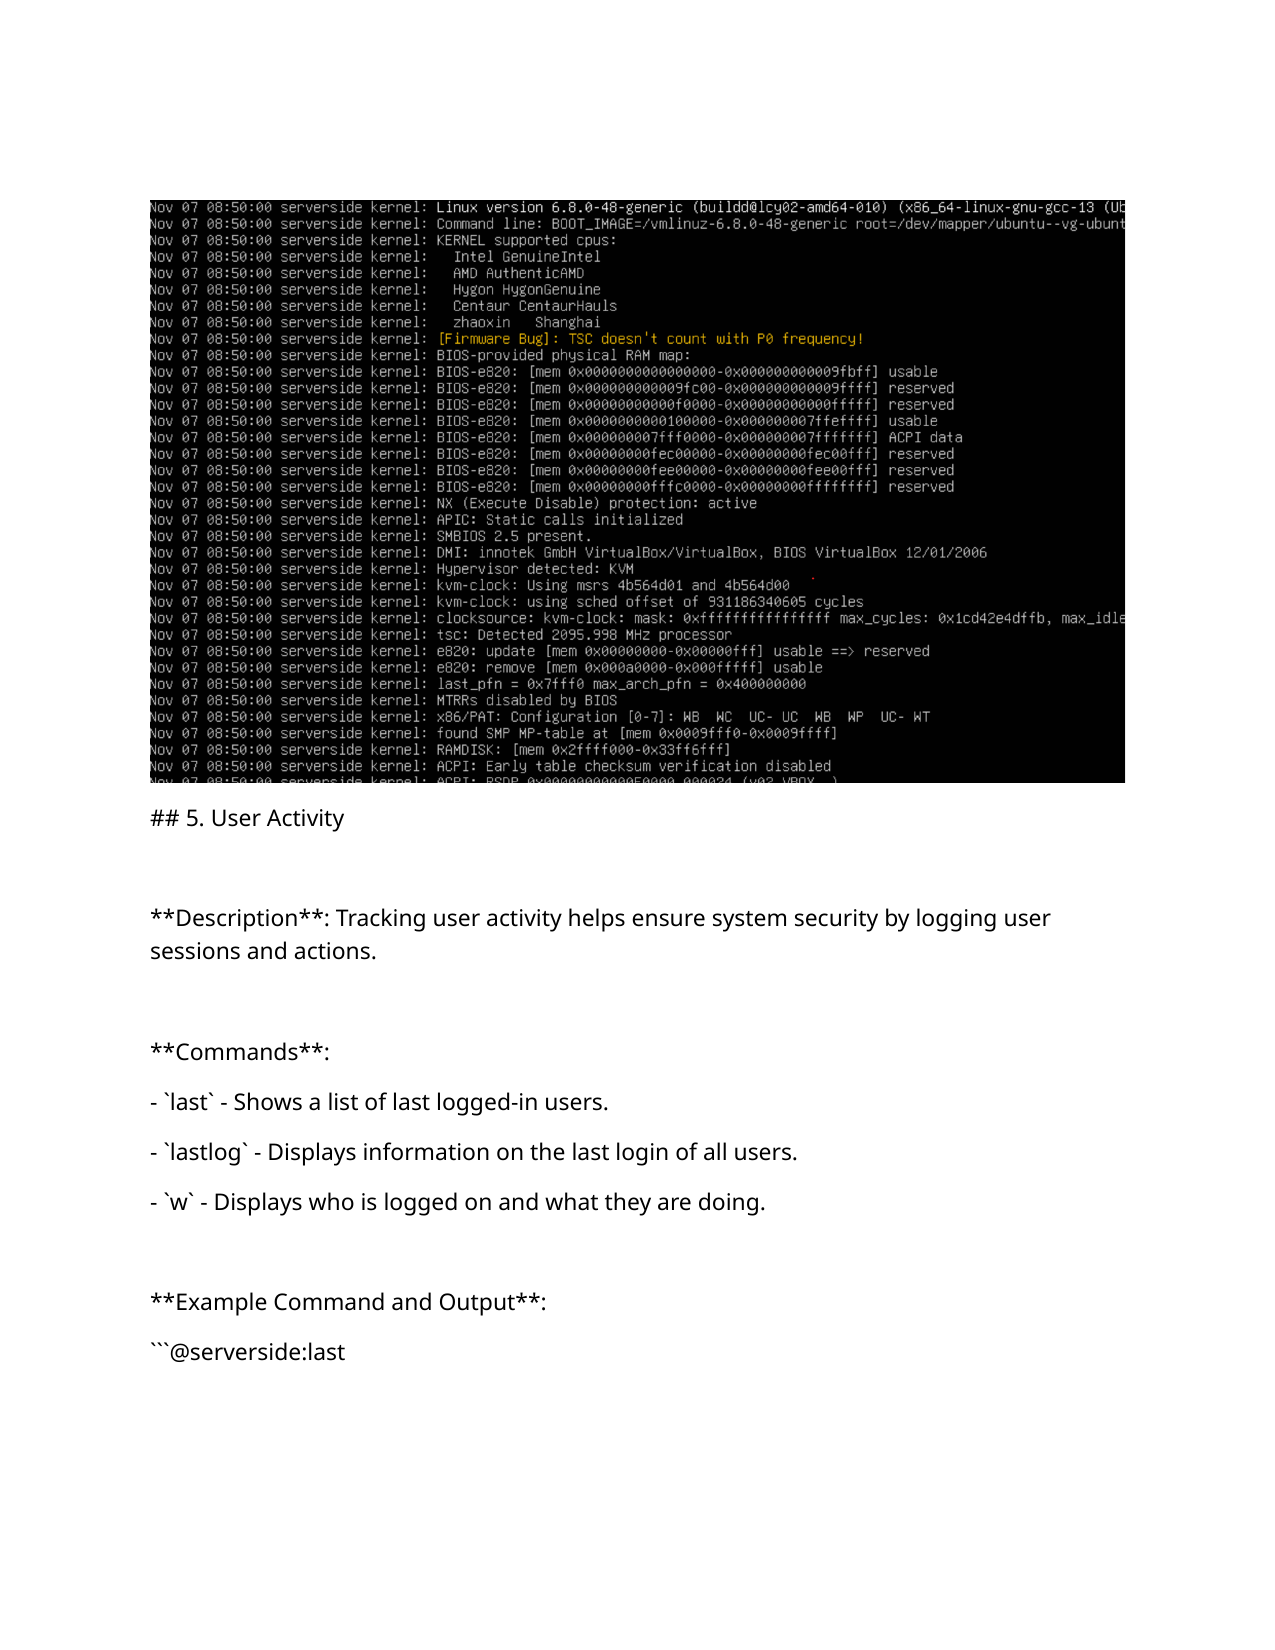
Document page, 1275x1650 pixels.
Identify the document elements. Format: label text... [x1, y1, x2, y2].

text ```@serverside:last [150, 1336, 1125, 1367]
text **Description**: Tracking user activity helps ensure system security by logging user sessions and actions. [150, 902, 1125, 966]
text - `lastlog` - Displays information on the last login of all users. [150, 1136, 1125, 1167]
text ## 5. User Activity [150, 802, 1125, 833]
text - `w` - Displays who is logged on and what they are doing. [150, 1186, 1125, 1217]
text - `last` - Shows a list of last logged-in users. [150, 1086, 1125, 1117]
text **Example Command and Output**: [150, 1286, 1125, 1317]
text **Commands**: [150, 1035, 1125, 1067]
